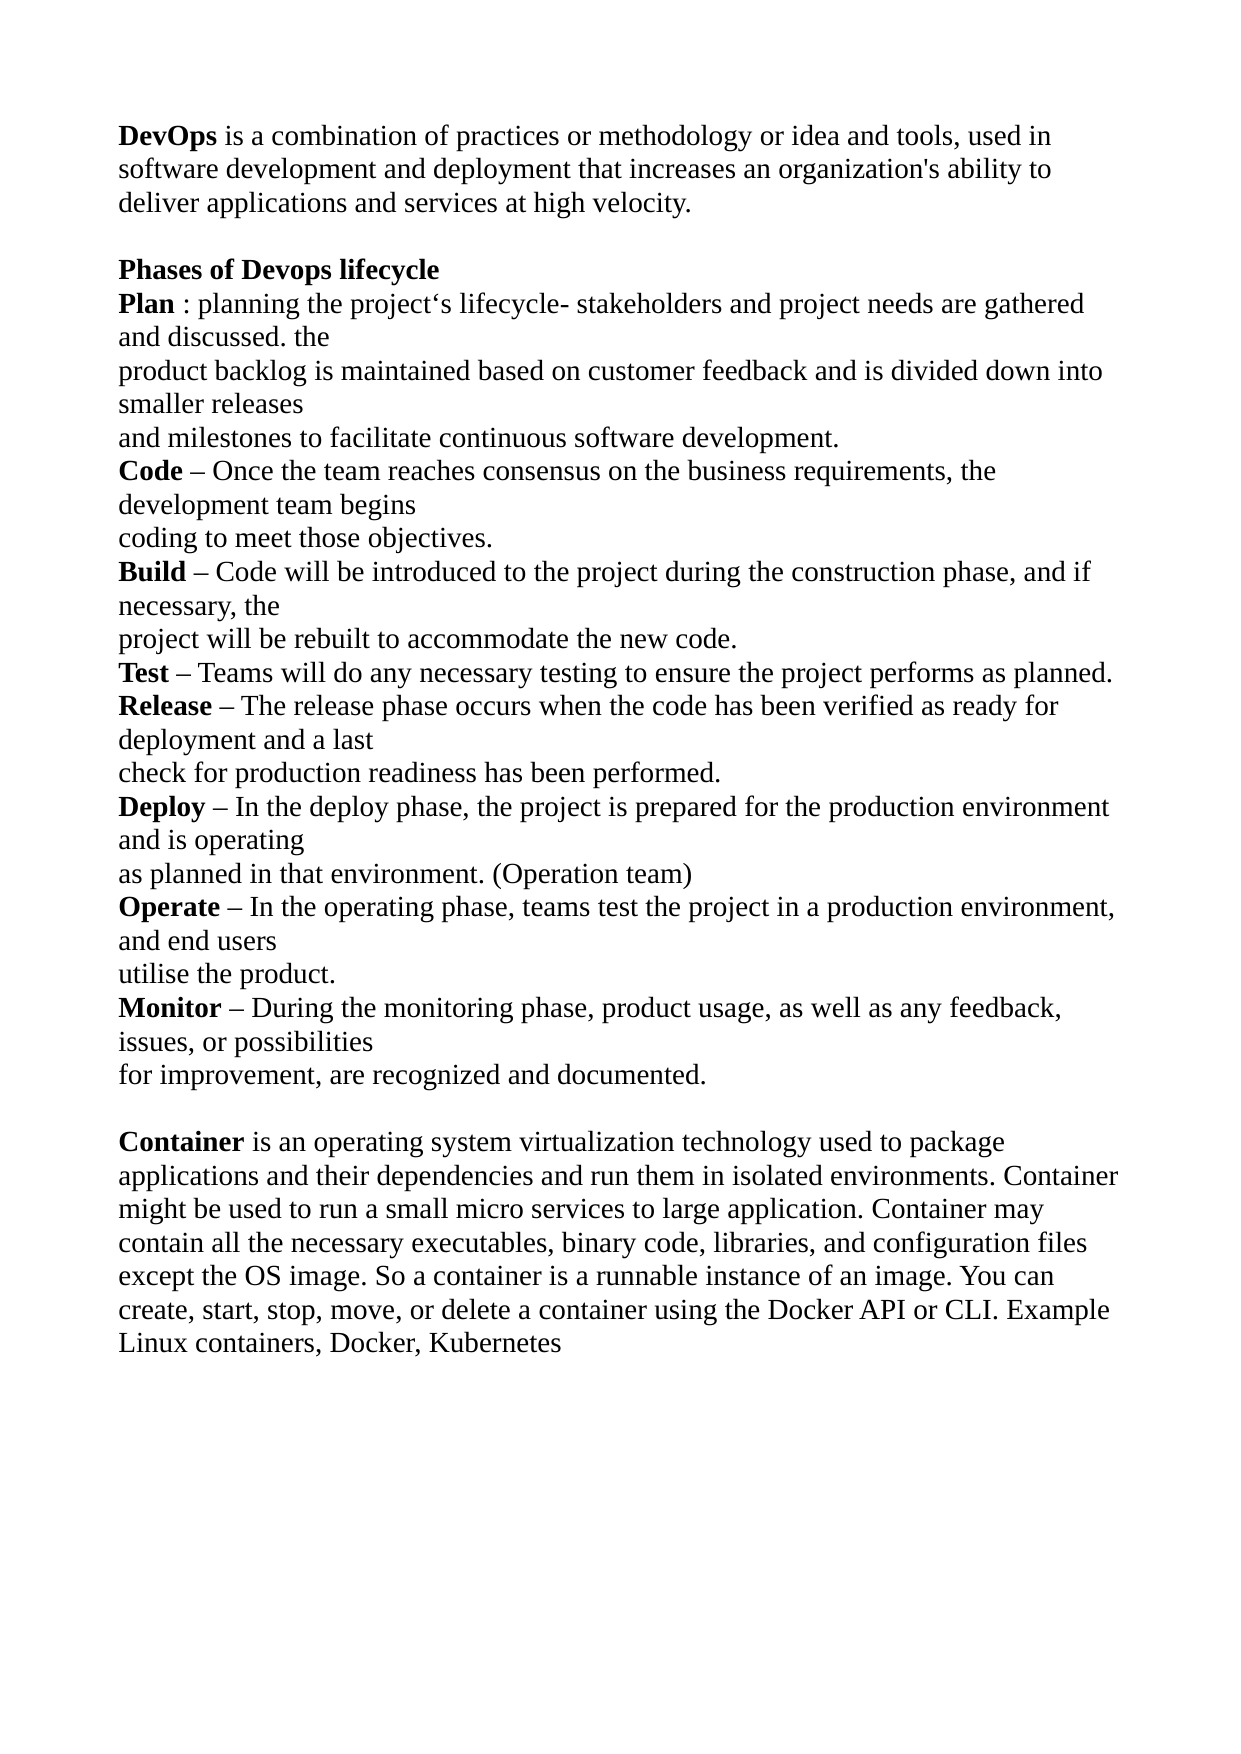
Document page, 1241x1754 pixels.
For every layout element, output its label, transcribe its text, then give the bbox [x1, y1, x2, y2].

text Operate – In the operating phase, teams test the project in a production environment, and end users [118, 889, 1122, 957]
text product backlog is maintained based on customer feedback and is divided down into smaller releases [118, 353, 1122, 420]
text project will be rebuilt to accommodate the new code. [118, 621, 1122, 655]
text Monitor – During the monitoring phase, product usage, as well as any feedback, issues, or possibilities [118, 990, 1122, 1057]
text utilise the product. [118, 957, 1122, 990]
text Release – The release phase occurs when the code has been verified as ready for deployment and a last [118, 688, 1122, 755]
text DevOps is a combination of practices or methodology or idea and tools, used in software development and deployment that increases an organization's ability to deliver applications and services at high velocity. [118, 118, 1122, 219]
text for improvement, are recognized and documented. [118, 1057, 1122, 1091]
text and milestones to facilitate continuous software development. [118, 420, 1122, 453]
text coding to meet those objectives. [118, 521, 1122, 554]
text as planned in that environment. (Operation team) [118, 856, 1122, 889]
text Plan : planning the project‘s lifecycle- stakeholders and project needs are gathered and discussed. the [118, 286, 1122, 353]
text Deploy – In the deploy phase, the project is prepared for the production environment and is operating [118, 789, 1122, 856]
text Build – Code will be introduced to the project during the construction phase, and if necessary, the [118, 554, 1122, 621]
text check for production readiness has been performed. [118, 755, 1122, 789]
text Container is an operating system virtualization technology used to package applications and their dependencies and run them in isolated environments. Container might be used to run a small micro services to large application. Container may contain all the necessary executables, binary code, libraries, and configuration files except the OS image. So a container is a runnable instance of an image. You can create, start, stop, move, or delete a container using the Docker API or CLI. Example Linux containers, Docker, Kubernetes [118, 1124, 1122, 1359]
text Phases of Devops lifecycle [118, 252, 1122, 286]
text Code – Once the team reaches consensus on the business requirements, the development team begins [118, 453, 1122, 521]
text Test – Teams will do any necessary testing to ensure the project performs as planned. [118, 655, 1122, 688]
